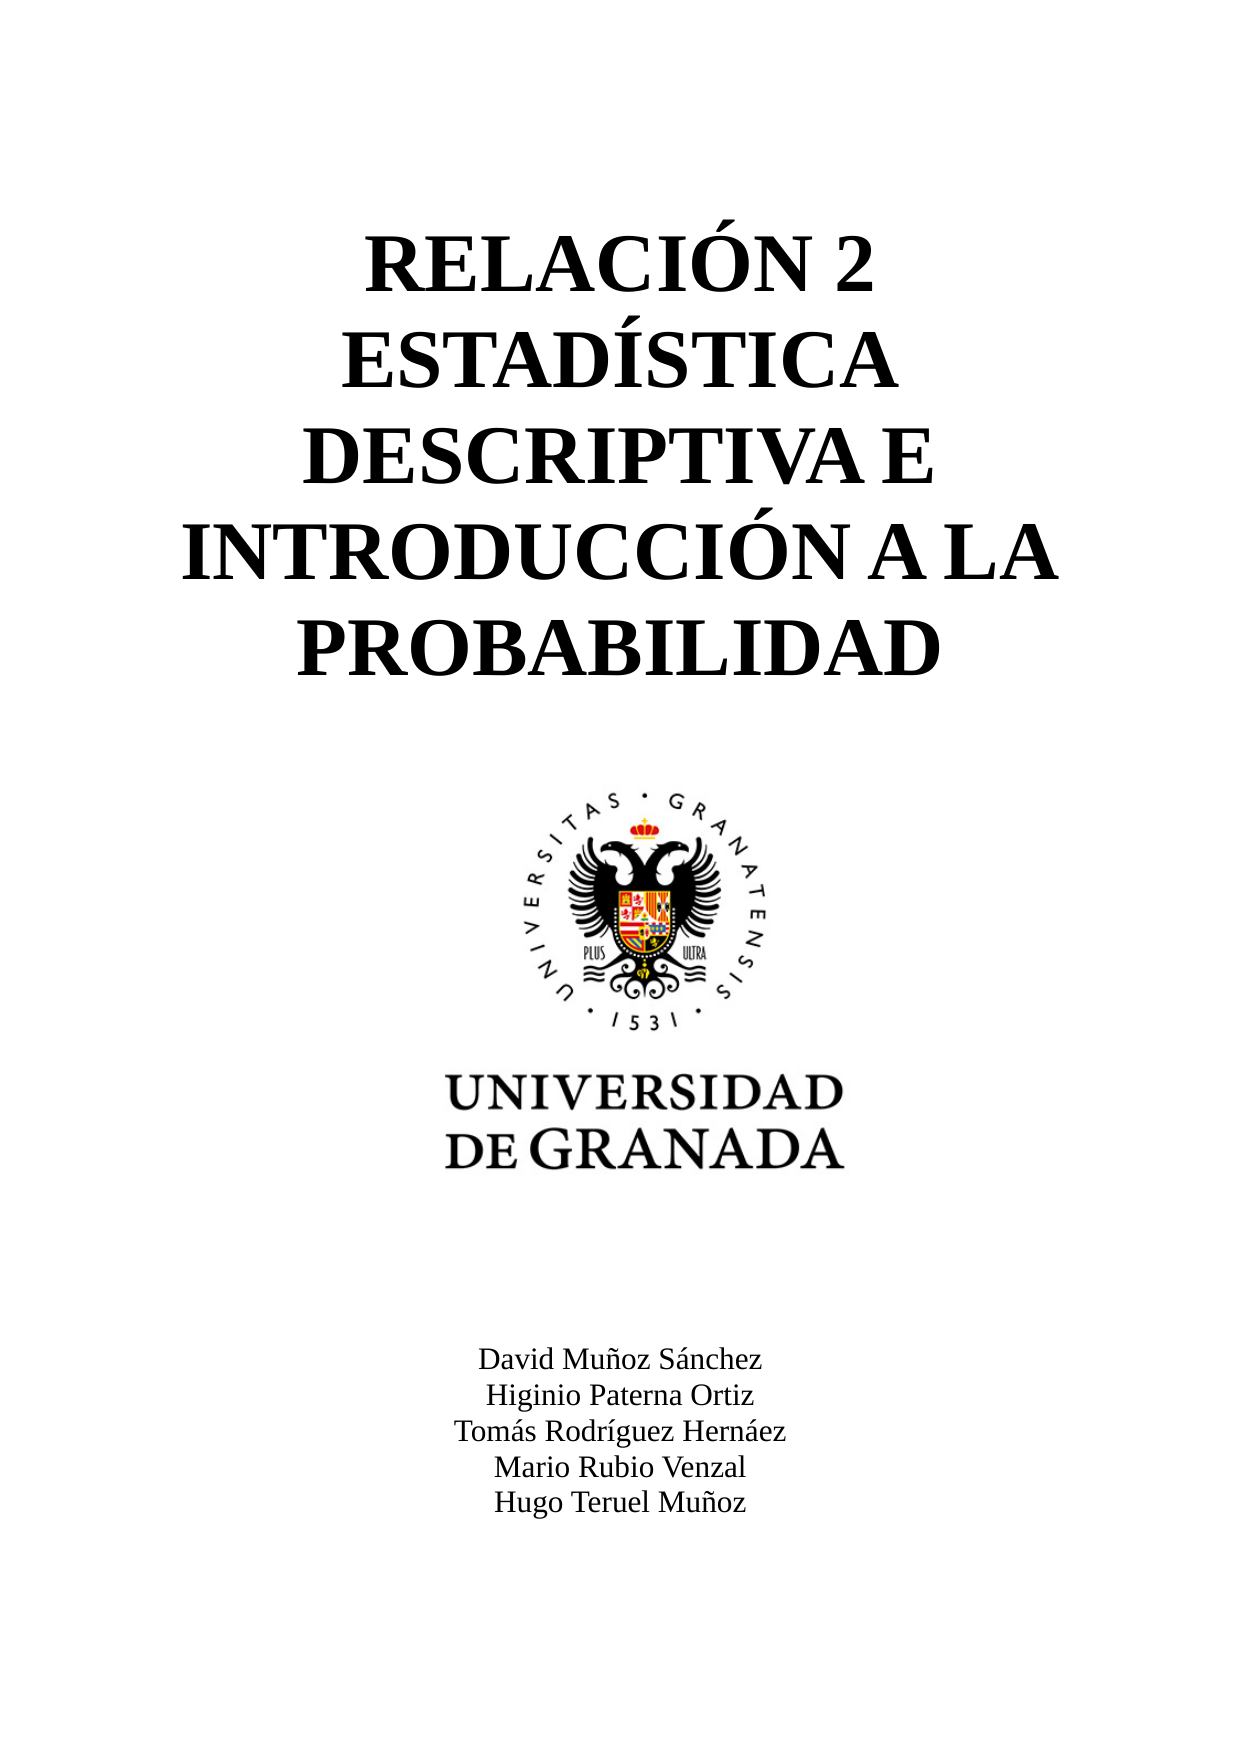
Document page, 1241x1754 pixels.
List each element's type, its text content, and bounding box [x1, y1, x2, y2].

text Tomás Rodríguez Hernáez [118, 1412, 1122, 1448]
text David Muñoz Sánchez [118, 1340, 1122, 1376]
picture [400, 725, 883, 1208]
text Mario Rubio Venzal [118, 1448, 1122, 1484]
text RELACIÓN 2 ESTADÍSTICA DESCRIPTIVA E INTRODUCCIÓN A LA PROBABILIDAD [118, 214, 1122, 693]
text Higinio Paterna Ortiz [118, 1376, 1122, 1412]
text Hugo Teruel Muñoz [118, 1484, 1122, 1520]
